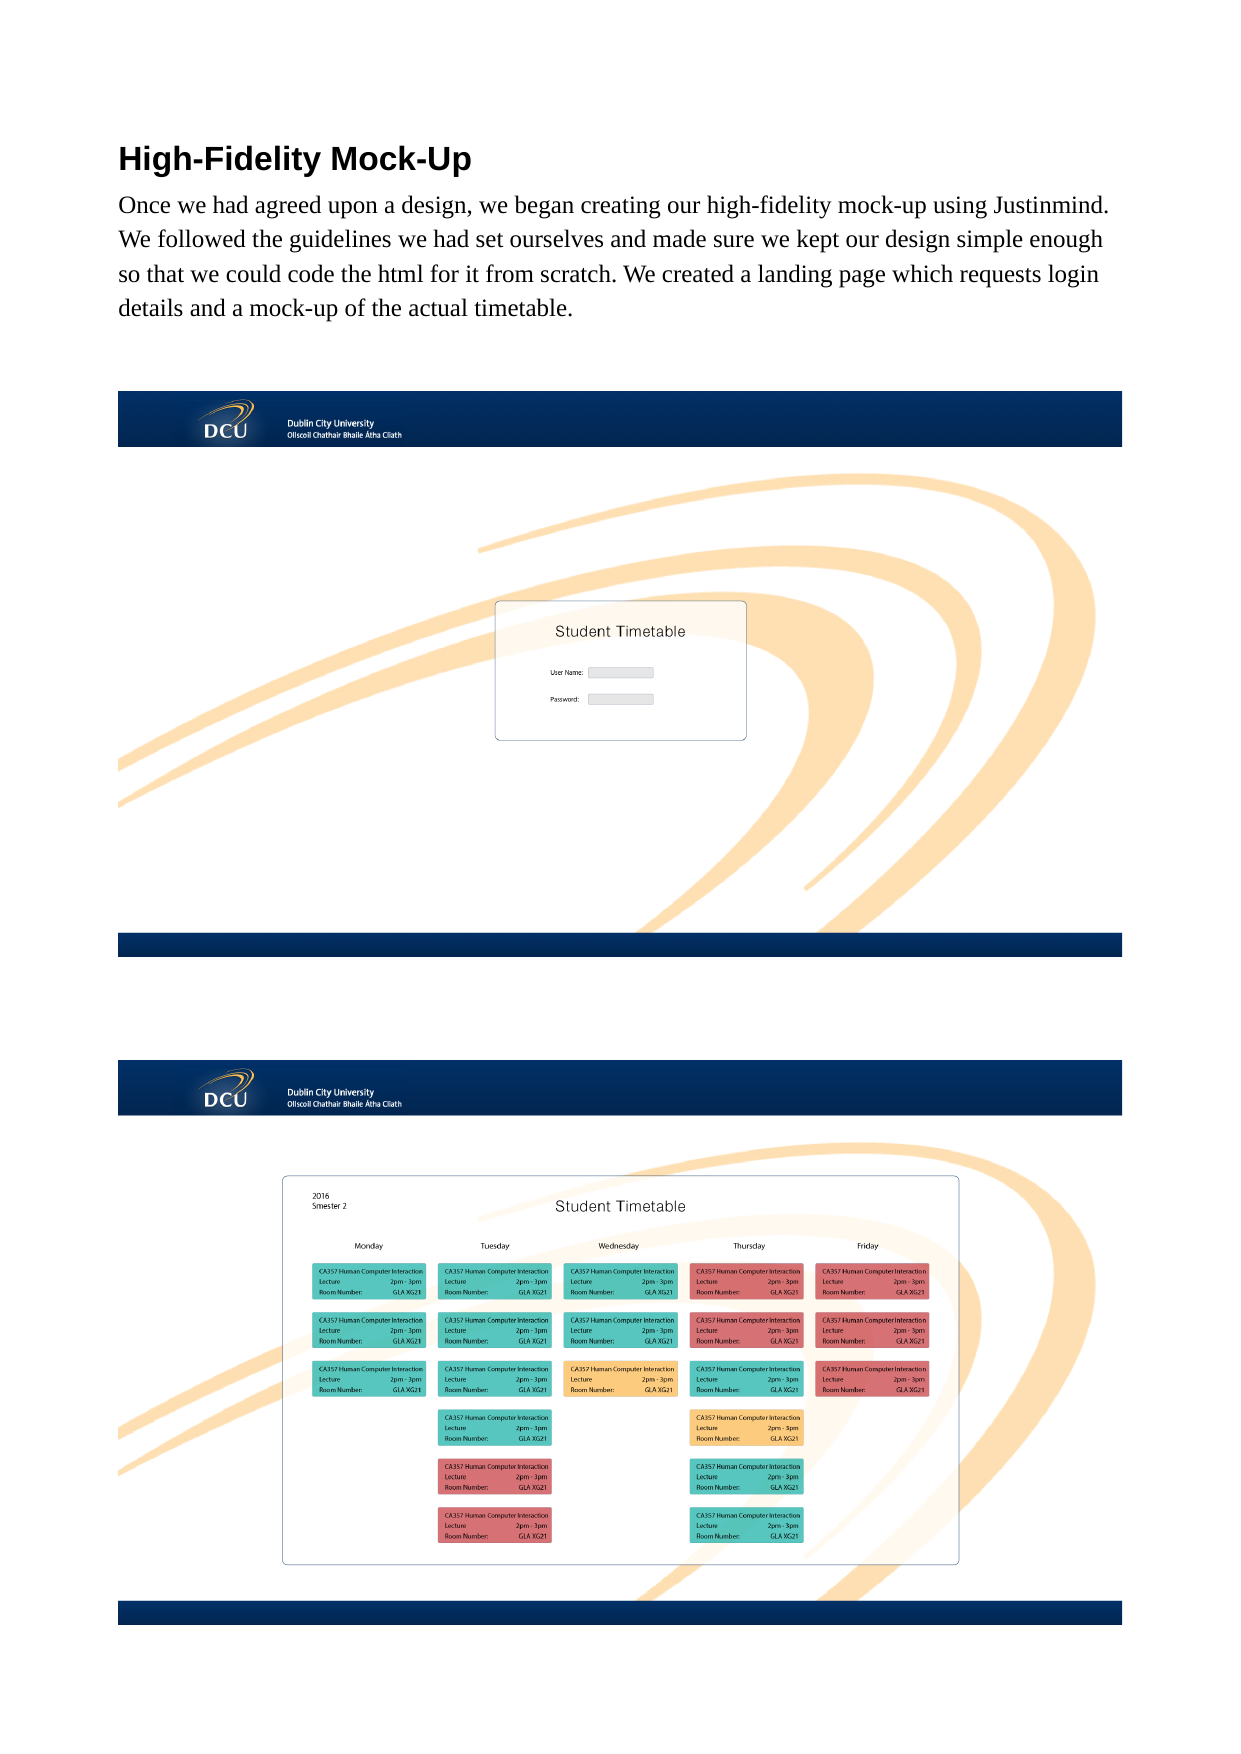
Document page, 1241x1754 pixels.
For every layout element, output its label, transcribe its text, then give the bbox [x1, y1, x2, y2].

picture [118, 391, 1123, 957]
subtitle High-Fidelity Mock-Up [118, 139, 1122, 178]
picture [118, 1060, 1123, 1625]
text Once we had agreed upon a design, we began creating our high-fidelity mock-up using Justinmind. We followed the guidelines we had set ourselves and made sure we kept our design simple enough so that we could code the html for it from scratch. We created a landing page which requests login details and a mock-up of the actual timetable. [118, 190, 1122, 322]
